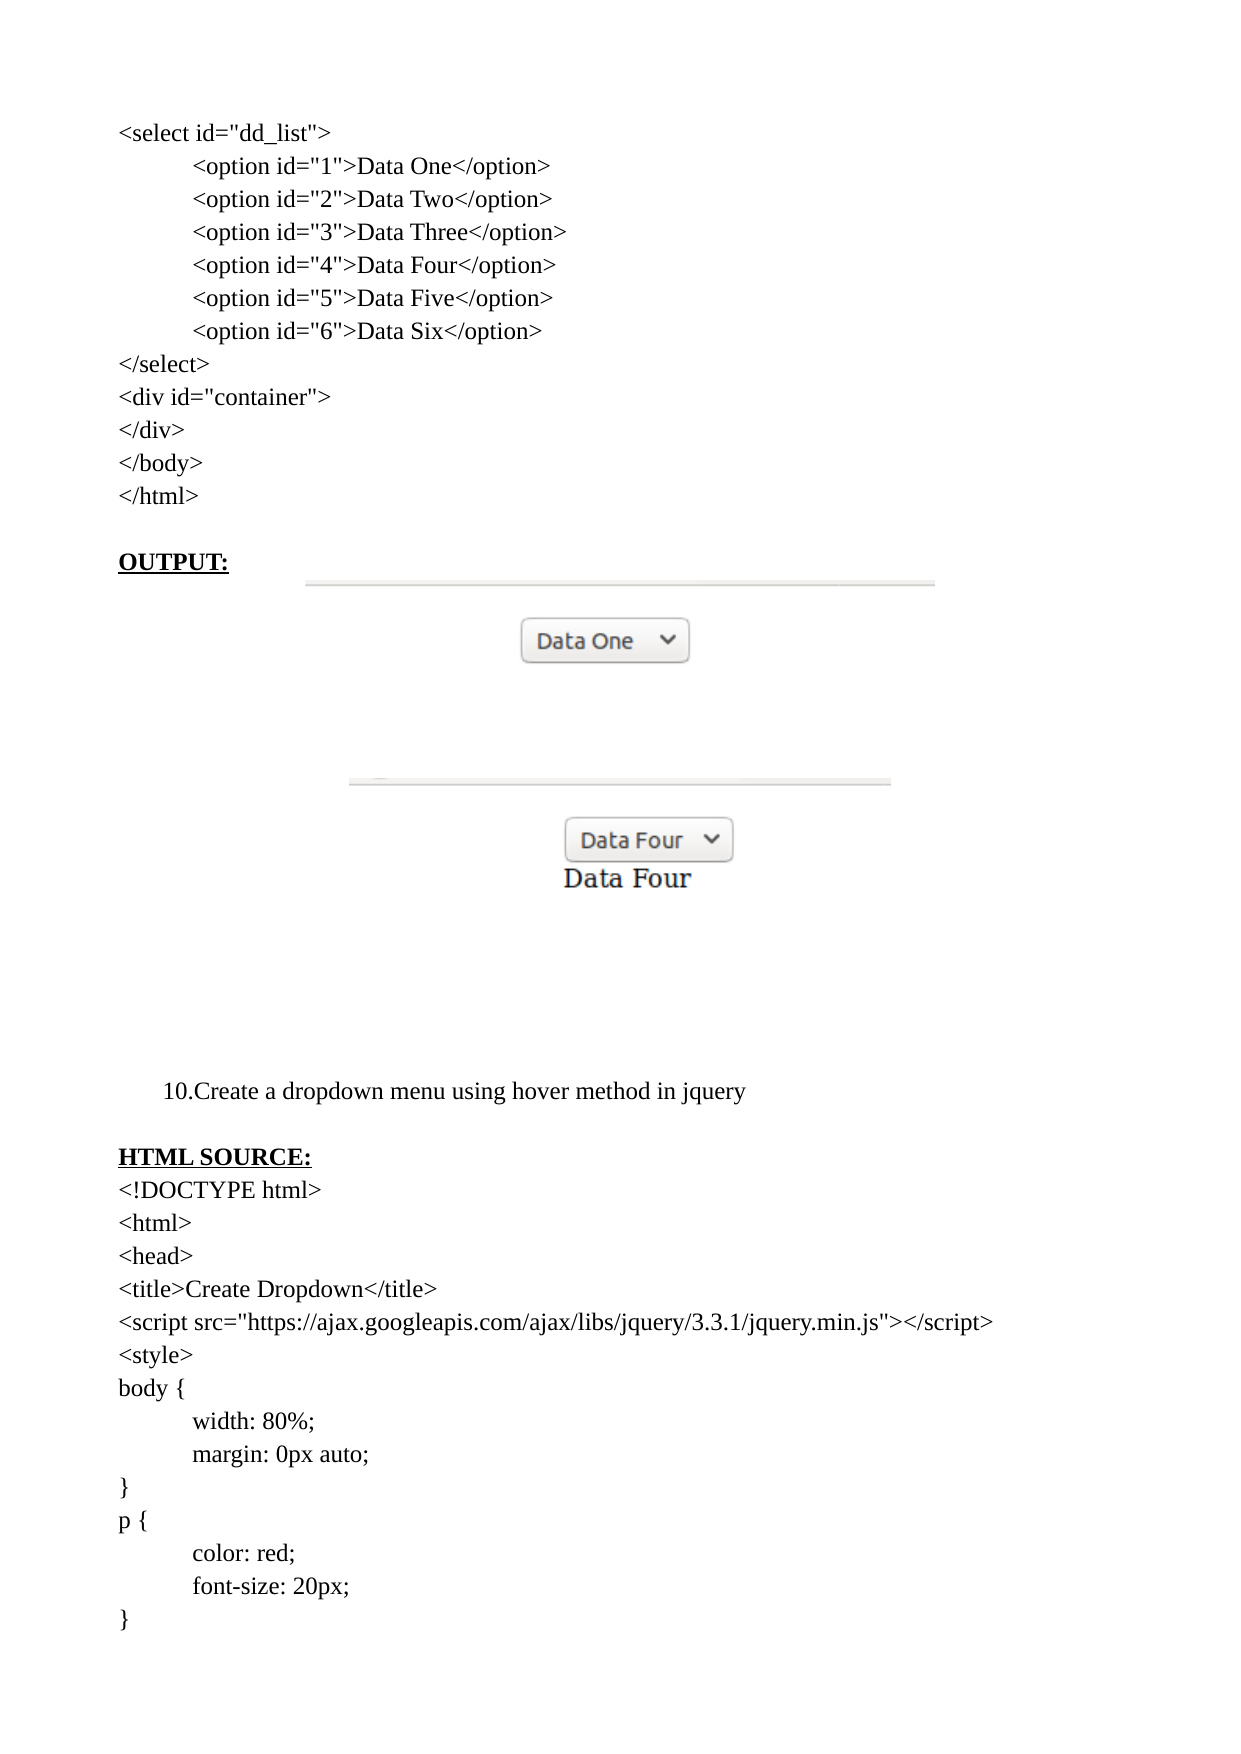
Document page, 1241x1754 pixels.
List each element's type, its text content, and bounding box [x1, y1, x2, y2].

text <!DOCTYPE html> [118, 1175, 1122, 1203]
text </html> [118, 481, 1122, 510]
text <option id="5">Data Five</option> [118, 283, 1122, 312]
text <script src="https://ajax.googleapis.com/ajax/libs/jquery/3.3.1/jquery.min.js"></script> [118, 1307, 1122, 1336]
text <option id="4">Data Four</option> [118, 250, 1122, 279]
text } [118, 1604, 1122, 1633]
text <select id="dd_list"> [118, 118, 1122, 147]
text <style> [118, 1340, 1122, 1369]
text <div id="container"> [118, 382, 1122, 411]
list Create a dropdown menu using hover method in jquery [162, 1076, 1122, 1104]
picture [305, 580, 935, 761]
text <html> [118, 1208, 1122, 1237]
text OUTPUT: [118, 514, 1122, 576]
text <title>Create Dropdown</title> [118, 1274, 1122, 1303]
text body { [118, 1373, 1122, 1402]
text <option id="3">Data Three</option> [118, 217, 1122, 246]
text color: red; [118, 1538, 1122, 1567]
text margin: 0px auto; [118, 1439, 1122, 1468]
text width: 80%; [118, 1406, 1122, 1435]
text </select> [118, 349, 1122, 378]
text <option id="6">Data Six</option> [118, 316, 1122, 345]
text </body> [118, 448, 1122, 477]
text <head> [118, 1241, 1122, 1269]
picture [349, 778, 892, 999]
text font-size: 20px; [118, 1571, 1122, 1600]
text } [118, 1472, 1122, 1501]
text <option id="2">Data Two</option> [118, 184, 1122, 213]
text </div> [118, 415, 1122, 444]
text <option id="1">Data One</option> [118, 151, 1122, 180]
text HTML SOURCE: [118, 1142, 1122, 1171]
text p { [118, 1505, 1122, 1534]
